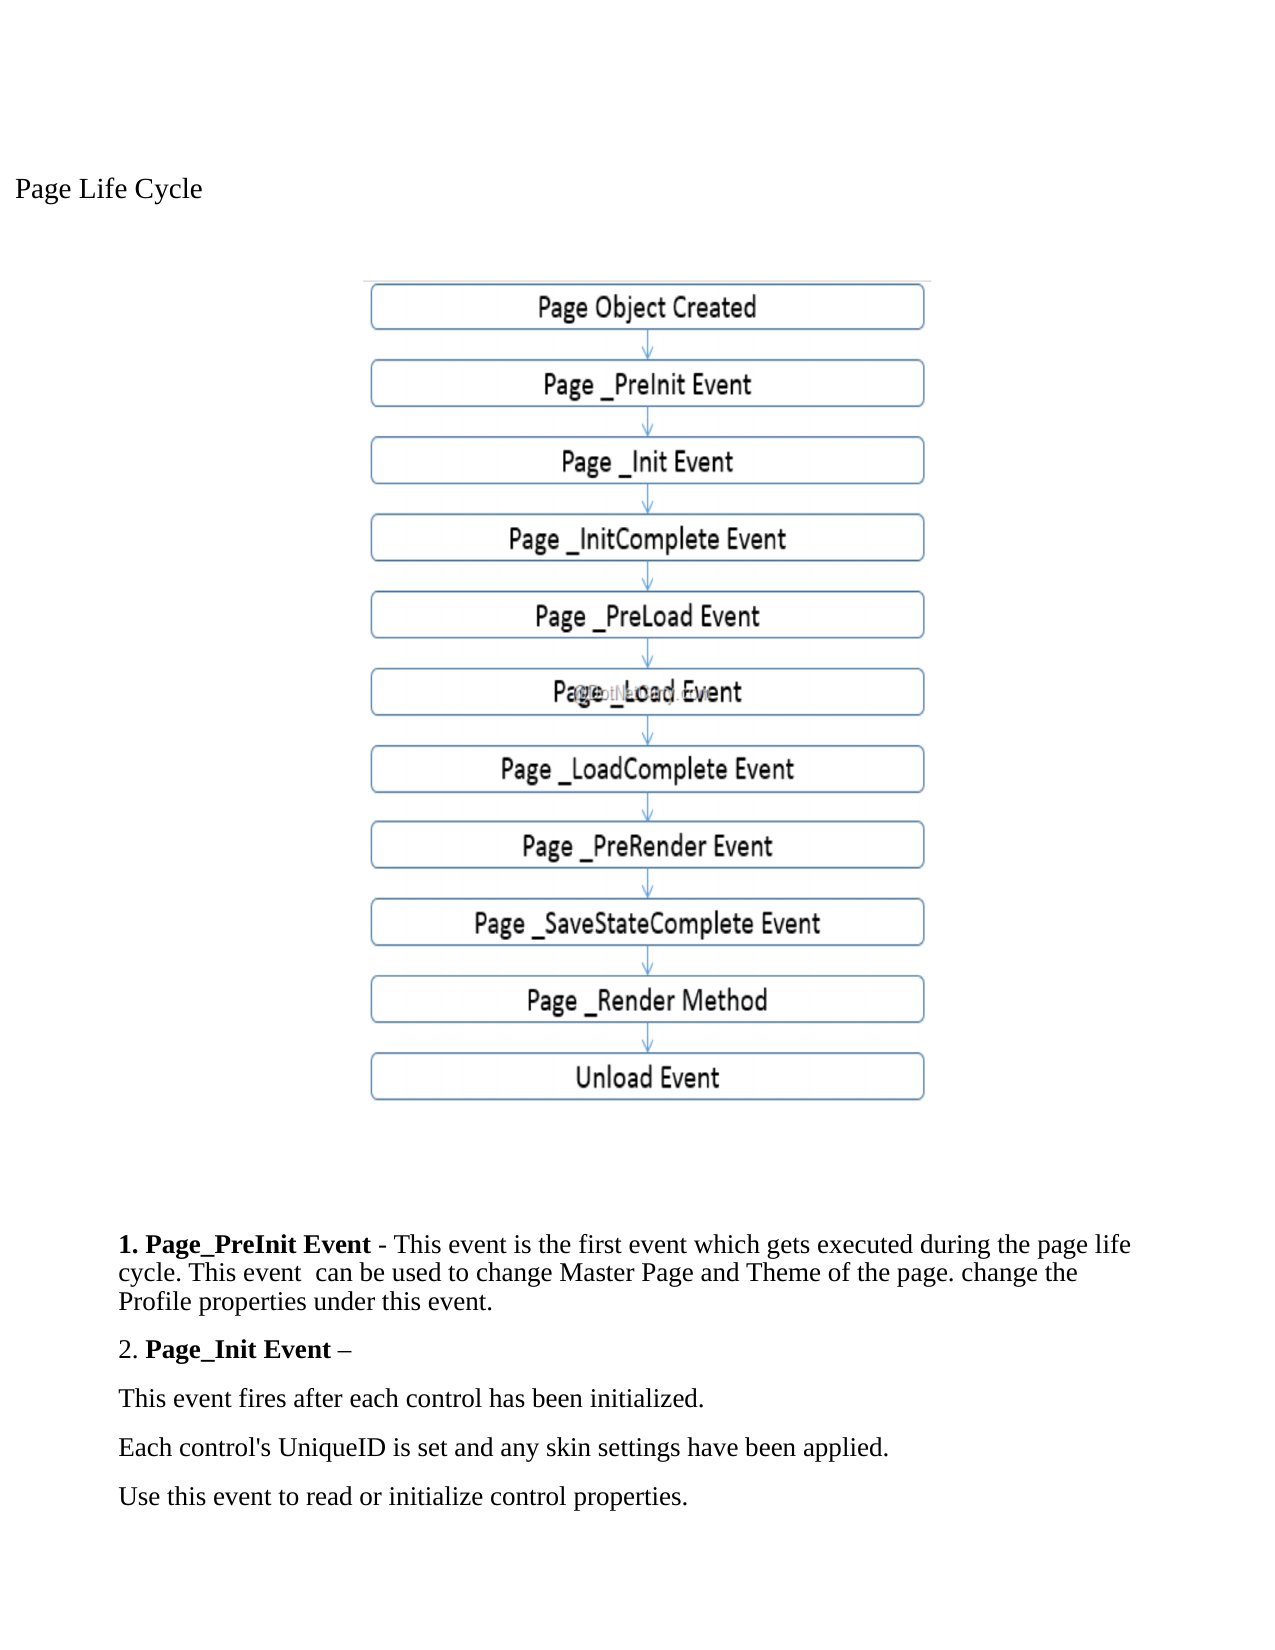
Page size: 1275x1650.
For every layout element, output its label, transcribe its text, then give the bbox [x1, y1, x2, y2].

title Use this event to read or initialize control properties. [118, 1483, 1157, 1511]
title This event fires after each control has been initialized. [118, 1385, 1157, 1413]
title 2. Page_Init Event – [118, 1337, 1157, 1364]
picture [363, 277, 942, 1106]
title Each control's UniqueID is set and any skin settings have been applied. [118, 1434, 1157, 1462]
title 1. Page_PreInit Event - This event is the first event which gets executed during the page life cycle. This event can be used to change Master Page and Theme of the page. change the Profile properties under this event. [118, 1231, 1157, 1316]
